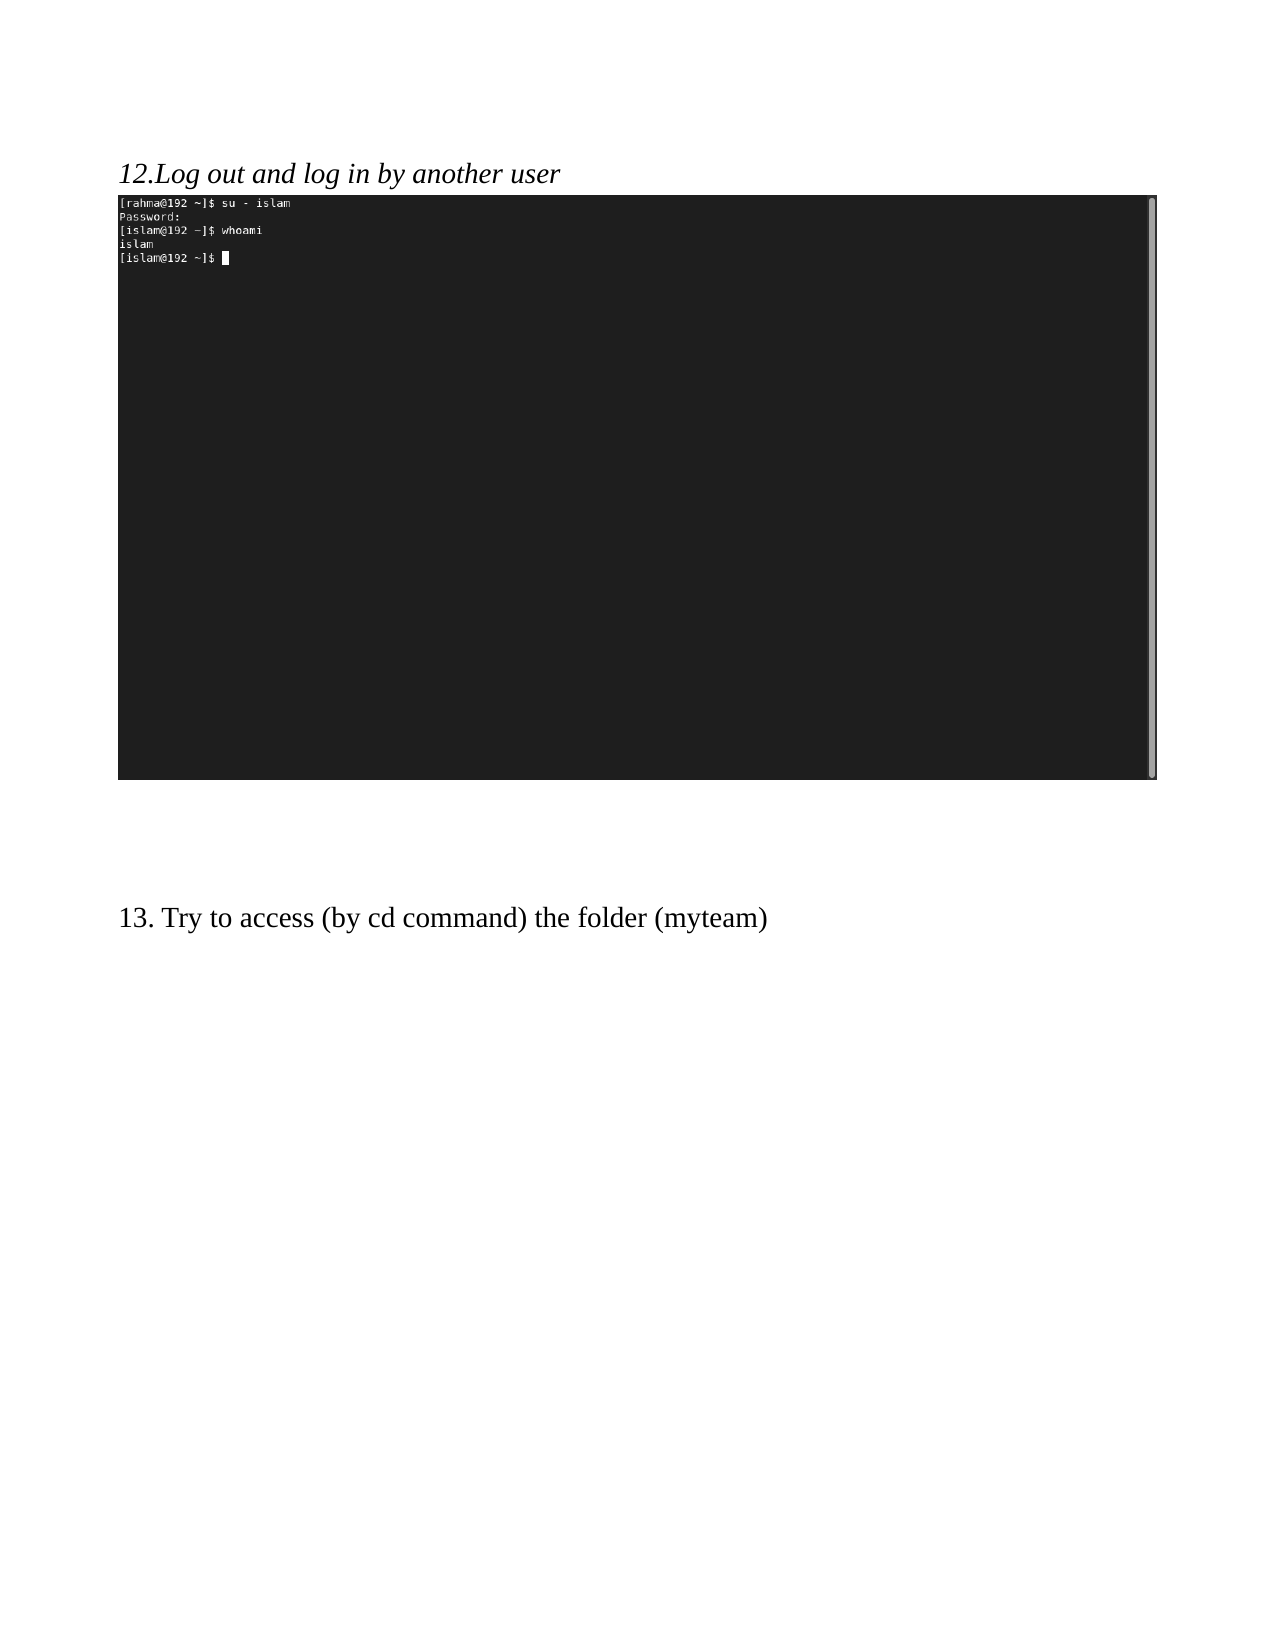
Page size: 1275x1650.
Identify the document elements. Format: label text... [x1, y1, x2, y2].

list 12.Log out and log in by another user [118, 157, 1157, 190]
picture [118, 195, 1157, 780]
text 13. Try to access (by cd command) the folder (myteam) [118, 900, 1157, 933]
